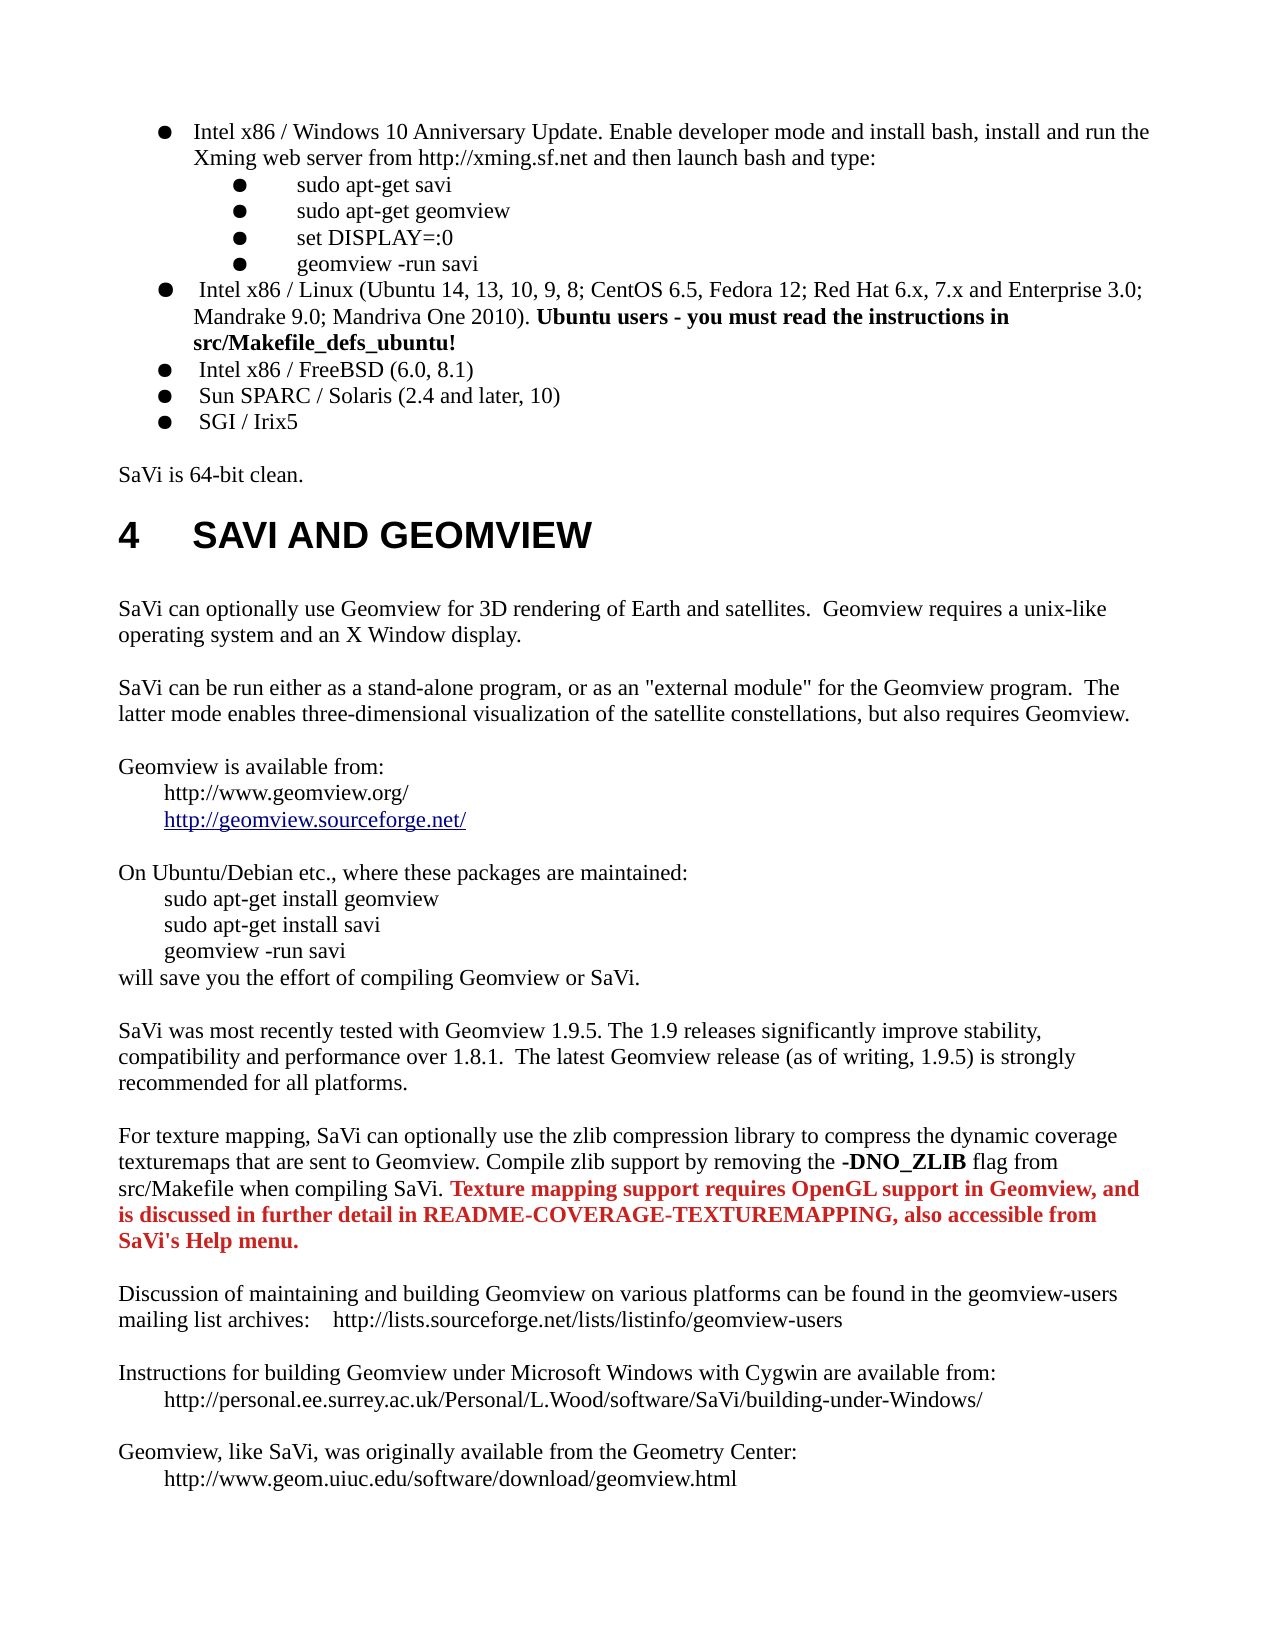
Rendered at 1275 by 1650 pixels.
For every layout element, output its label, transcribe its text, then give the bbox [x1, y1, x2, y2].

subtitle SAVI AND GEOMVIEW [118, 512, 1157, 556]
list SGI / Irix5 [156, 408, 1157, 435]
text http://geomview.sourceforge.net/ [118, 806, 1157, 832]
list set DISPLAY=:0 [231, 223, 1157, 250]
text SaVi can be run either as a stand-alone program, or as an "external module" for the Geomview program. The latter mode enables three-dimensional visualization of the satellite constellations, but also requires Geomview. [118, 674, 1157, 727]
text http://www.geom.uiuc.edu/software/download/geomview.html [118, 1465, 1157, 1491]
list sudo apt-get geomview [231, 197, 1157, 223]
list sudo apt-get savi [231, 171, 1157, 197]
text http://personal.ee.surrey.ac.uk/Personal/L.Wood/software/SaVi/building-under-Windows/ [118, 1386, 1157, 1412]
text Discussion of maintaining and building Geomview on various platforms can be found in the geomview-users mailing list archives: http://lists.sourceforge.net/lists/listinfo/geomview-users [118, 1280, 1157, 1333]
text Geomview is available from: [118, 753, 1157, 779]
text http://www.geomview.org/ [118, 779, 1157, 806]
text Geomview, like SaVi, was originally available from the Geometry Center: [118, 1438, 1157, 1465]
list Intel x86 / FreeBSD (6.0, 8.1) [156, 356, 1157, 382]
text sudo apt-get install geomview [118, 885, 1157, 911]
text SaVi was most recently tested with Geomview 1.9.5. The 1.9 releases significantly improve stability, compatibility and performance over 1.8.1. The latest Geomview release (as of writing, 1.9.5) is strongly recommended for all platforms. [118, 1017, 1157, 1096]
text will save you the effort of compiling Geomview or SaVi. [118, 964, 1157, 990]
text geomview -run savi [118, 938, 1157, 964]
list Intel x86 / Windows 10 Anniversary Update. Enable developer mode and install bash, install and run the Xming web server from http://xming.sf.net and then launch bash and type: [156, 118, 1157, 171]
text sudo apt-get install savi [118, 911, 1157, 938]
list geomview -run savi [231, 250, 1157, 276]
list Intel x86 / Linux (Ubuntu 14, 13, 10, 9, 8; CentOS 6.5, Fedora 12; Red Hat 6.x, 7.x and Enterprise 3.0; Mandrake 9.0; Mandriva One 2010). Ubuntu users - you must read the instructions in src/Makefile_defs_ubuntu! [156, 276, 1157, 356]
text SaVi is 64-bit clean. [118, 461, 1157, 487]
text SaVi can optionally use Geomview for 3D rendering of Earth and satellites. Geomview requires a unix-like operating system and an X Window display. [118, 595, 1157, 648]
text For texture mapping, SaVi can optionally use the zlib compression library to compress the dynamic coverage texturemaps that are sent to Geomview. Compile zlib support by removing the -DNO_ZLIB flag from src/Makefile when compiling SaVi. Texture mapping support requires OpenGL support in Geomview, and is discussed in further detail in README-COVERAGE-TEXTUREMAPPING, also accessible from SaVi's Help menu. [118, 1122, 1157, 1254]
text On Ubuntu/Debian etc., where these packages are maintained: [118, 858, 1157, 885]
text Instructions for building Geomview under Microsoft Windows with Cygwin are available from: [118, 1359, 1157, 1386]
list Sun SPARC / Solaris (2.4 and later, 10) [156, 382, 1157, 408]
